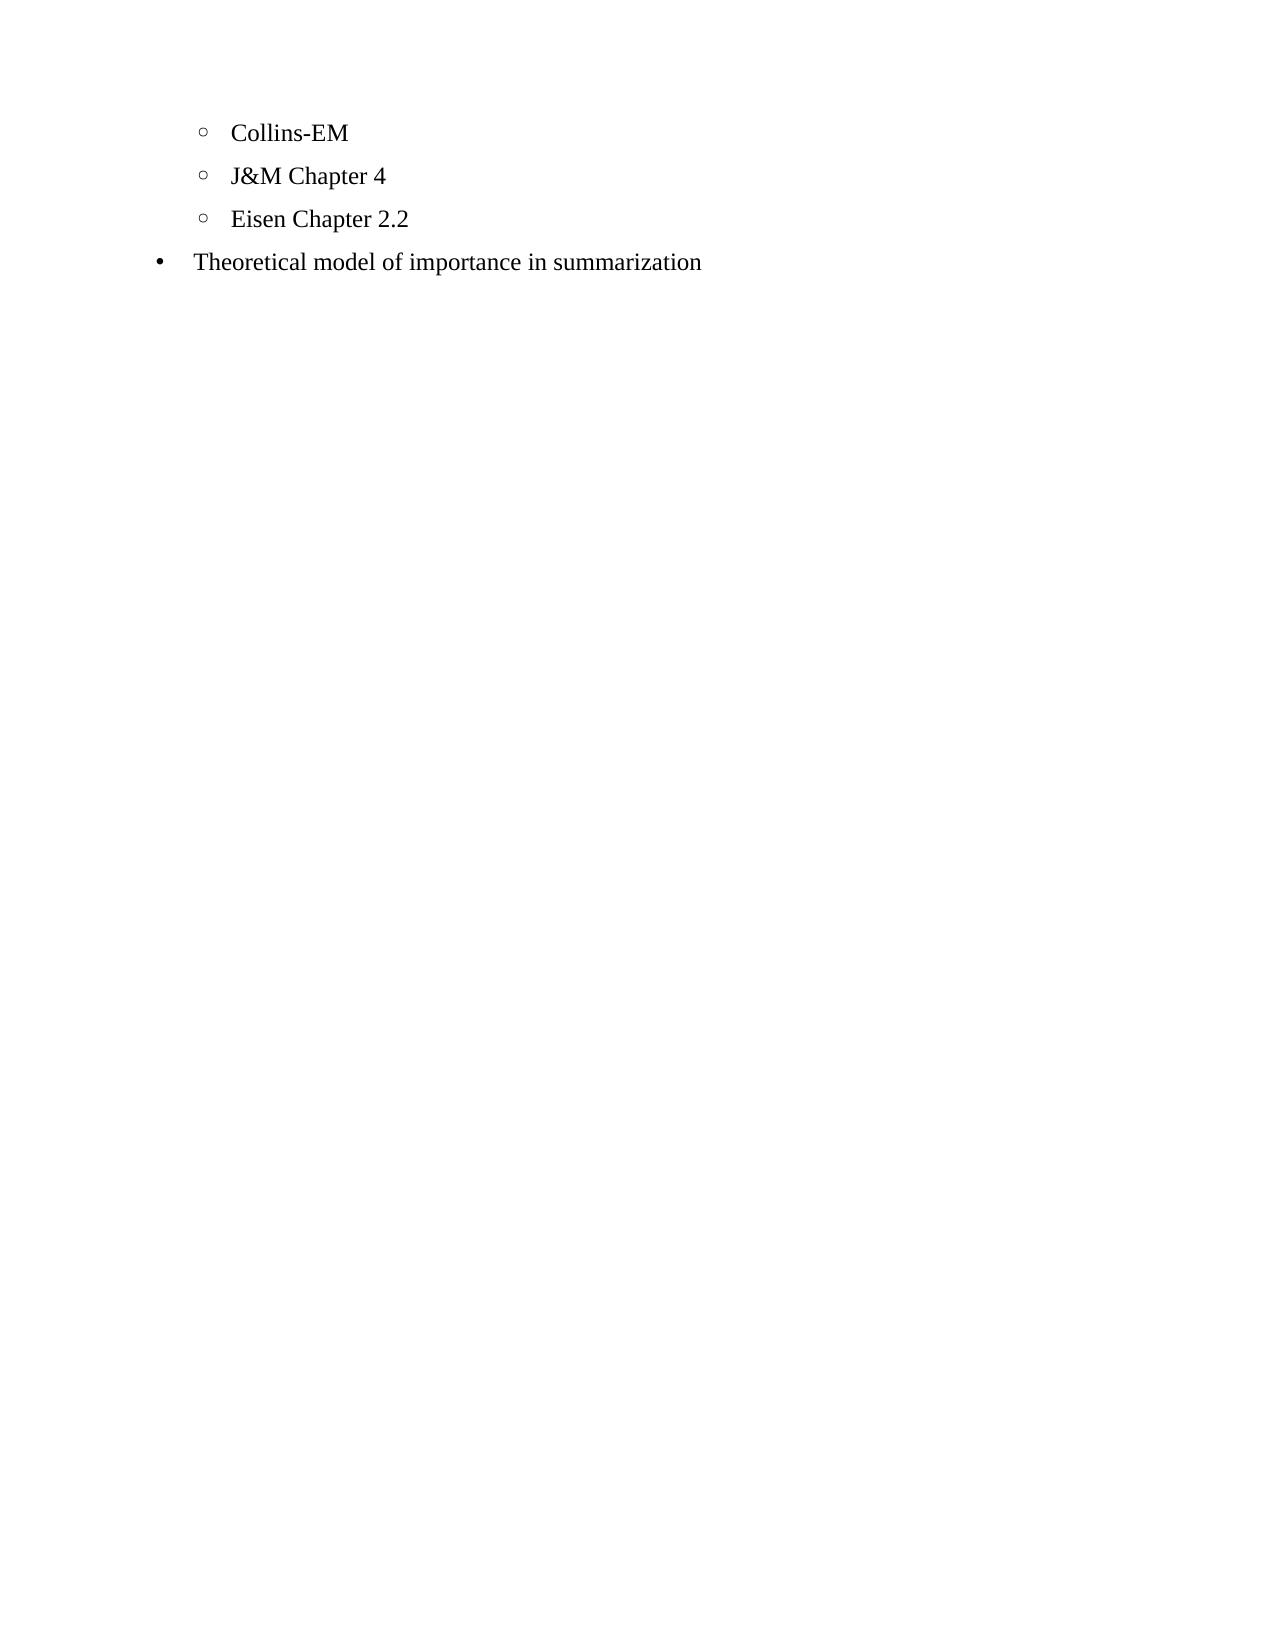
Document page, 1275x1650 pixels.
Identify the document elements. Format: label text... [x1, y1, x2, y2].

list J&M Chapter 4 [193, 161, 1157, 190]
list Eisen Chapter 2.2 [193, 204, 1157, 233]
list Collins-EM [193, 118, 1157, 147]
list Theoretical model of importance in summarization [156, 247, 1157, 276]
